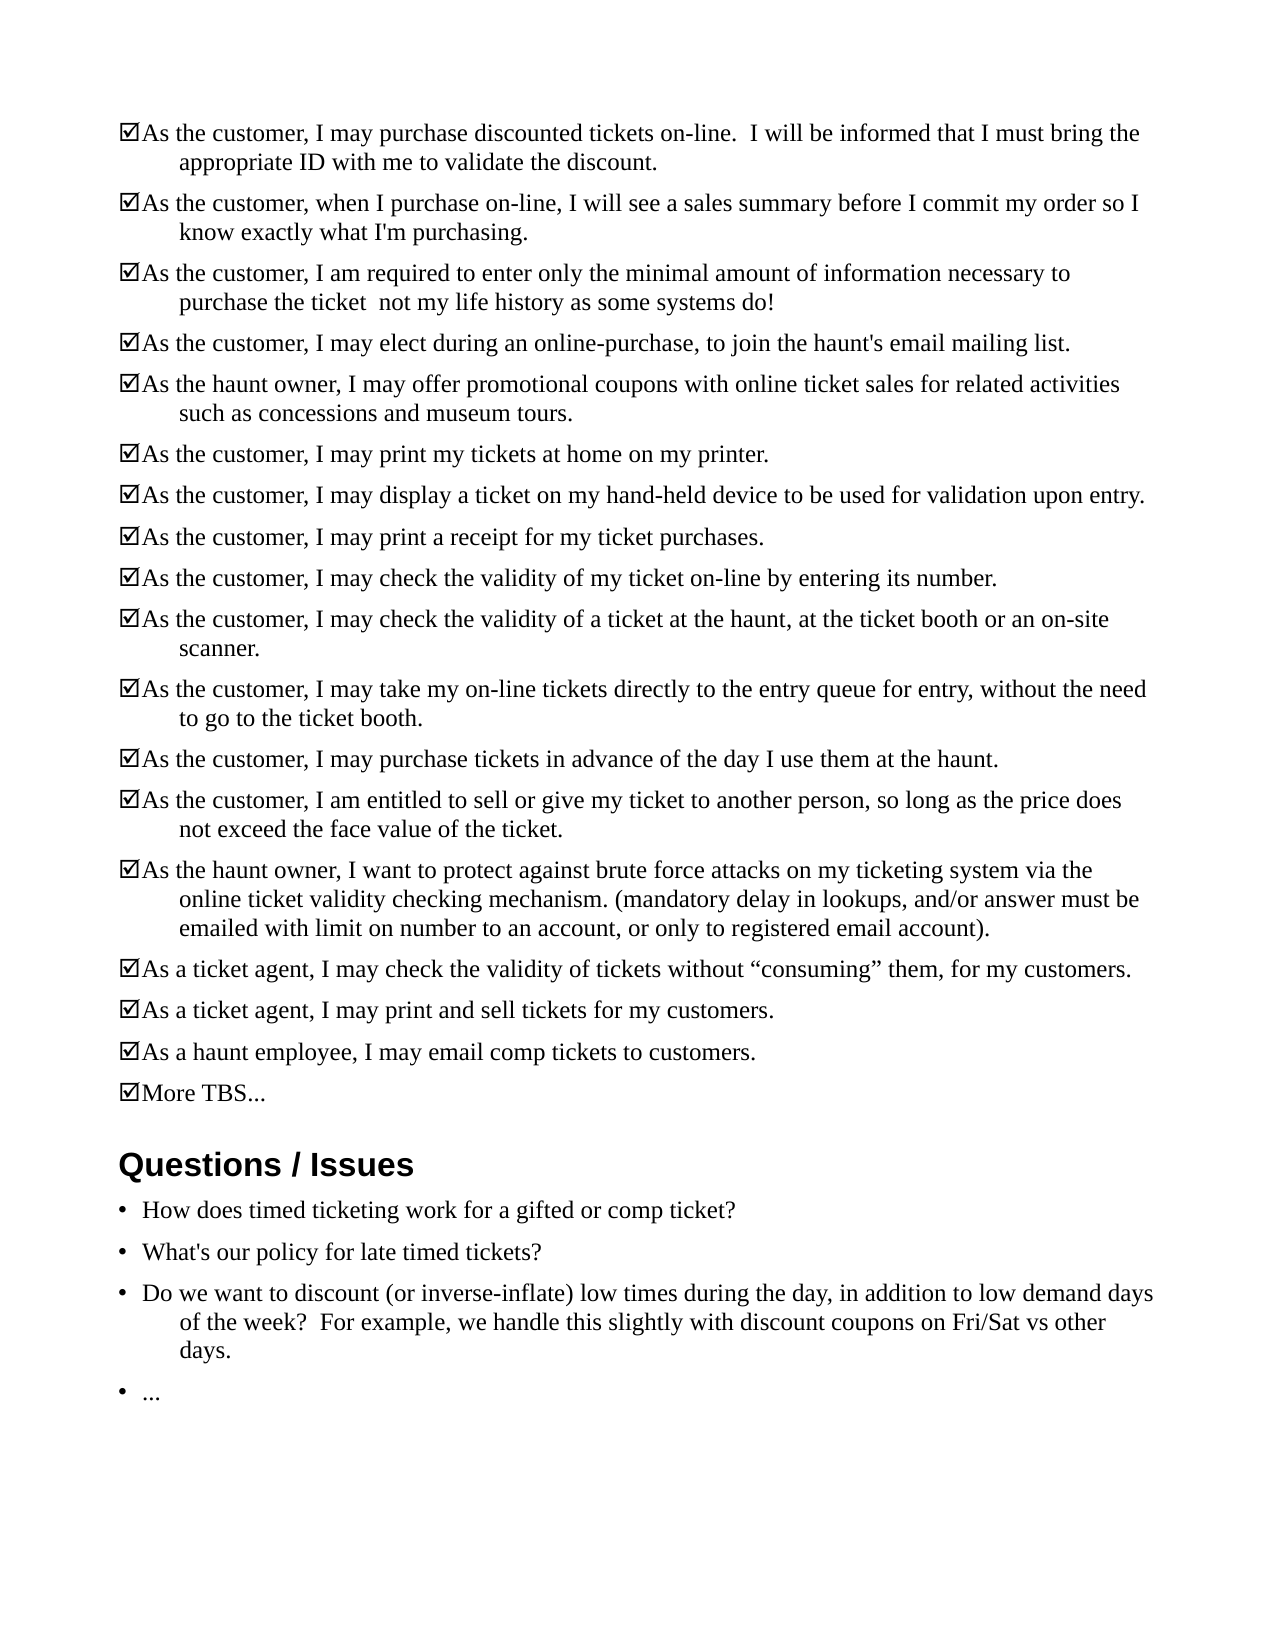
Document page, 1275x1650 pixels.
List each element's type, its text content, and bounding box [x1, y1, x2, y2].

list More TBS... [118, 1078, 1157, 1107]
list As the customer, I may take my on-line tickets directly to the entry queue for entry, without the need to go to the ticket booth. [118, 674, 1157, 732]
list What's our policy for late timed tickets? [118, 1237, 1157, 1266]
list As the customer, I am required to enter only the minimal amount of information necessary to purchase the ticket not my life history as some systems do! [118, 258, 1157, 316]
subtitle Questions / Issues [118, 1144, 1157, 1183]
list As the customer, I may display a ticket on my hand-held device to be used for validation upon entry. [118, 481, 1157, 509]
list As a haunt employee, I may email comp tickets to customers. [118, 1037, 1157, 1066]
list As the customer, I may elect during an online-purchase, to join the haunt's email mailing list. [118, 328, 1157, 357]
list As the customer, I may print my tickets at home on my printer. [118, 439, 1157, 468]
list As the haunt owner, I want to protect against brute force attacks on my ticketing system via the online ticket validity checking mechanism. (mandatory delay in lookups, and/or answer must be emailed with limit on number to an account, or only to registered email account). [118, 856, 1157, 942]
list As the haunt owner, I may offer promotional coupons with online ticket sales for related activities such as concessions and museum tours. [118, 369, 1157, 427]
list ... [118, 1377, 1157, 1406]
list As a ticket agent, I may check the validity of tickets without “consuming” them, for my customers. [118, 954, 1157, 983]
list As the customer, I am entitled to sell or give my ticket to another person, so long as the price does not exceed the face value of the ticket. [118, 786, 1157, 843]
list As the customer, when I purchase on-line, I will see a sales summary before I commit my order so I know exactly what I'm purchasing. [118, 188, 1157, 246]
list How does timed ticketing work for a gifted or comp ticket? [118, 1196, 1157, 1224]
list As the customer, I may purchase tickets in advance of the day I use them at the haunt. [118, 744, 1157, 773]
list As the customer, I may check the validity of my ticket on-line by entering its number. [118, 563, 1157, 592]
list As the customer, I may purchase discounted tickets on-line. I will be informed that I must bring the appropriate ID with me to validate the discount. [118, 118, 1157, 176]
list As the customer, I may check the validity of a ticket at the haunt, at the ticket booth or an on-site scanner. [118, 604, 1157, 662]
list As the customer, I may print a receipt for my ticket purchases. [118, 522, 1157, 551]
list Do we want to discount (or inverse-inflate) low times during the day, in addition to low demand days of the week? For example, we handle this slightly with discount coupons on Fri/Sat vs other days. [118, 1278, 1157, 1364]
list As a ticket agent, I may print and sell tickets for my customers. [118, 996, 1157, 1024]
